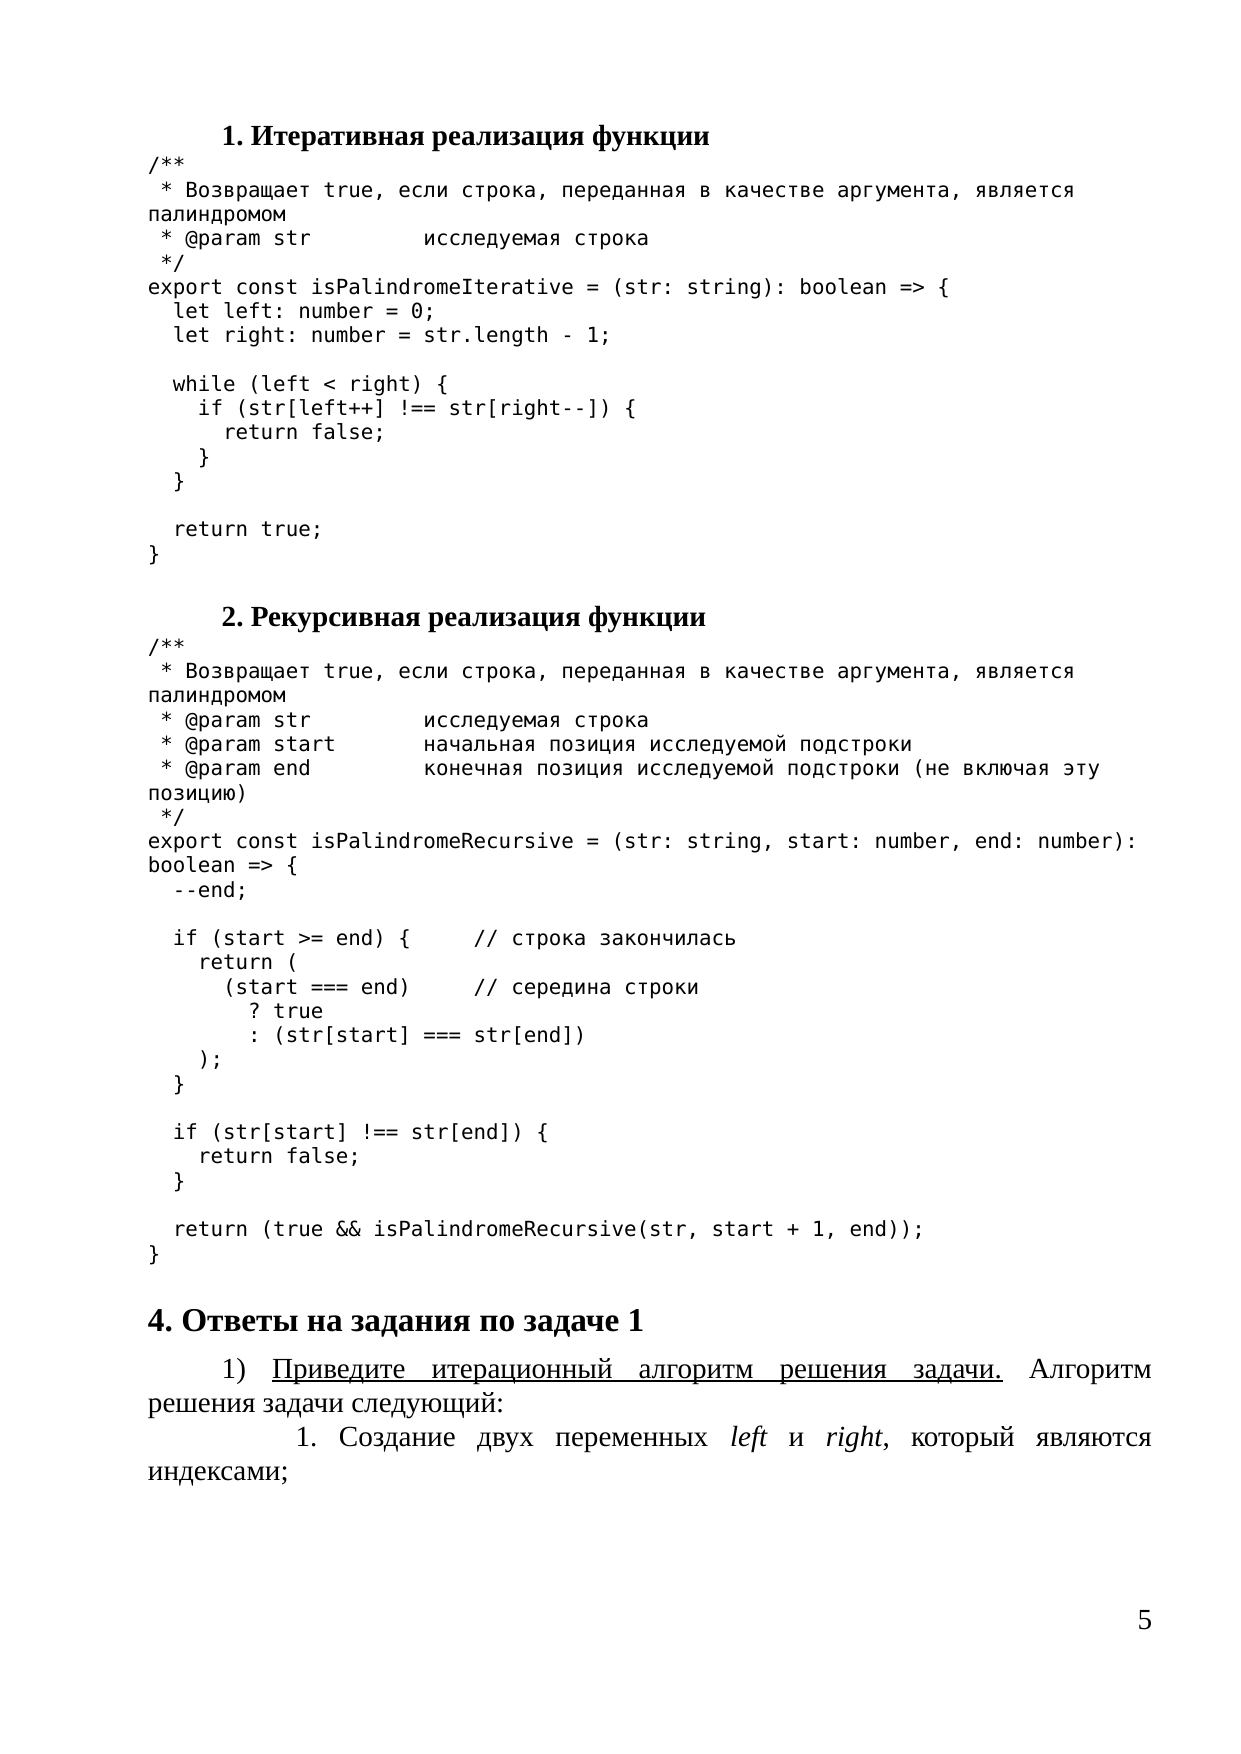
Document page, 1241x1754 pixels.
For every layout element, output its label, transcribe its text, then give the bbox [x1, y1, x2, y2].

text (start === end) // середина строки [148, 975, 1152, 999]
text return false; [148, 420, 1152, 445]
text /** [148, 635, 1152, 659]
text } [148, 1169, 1152, 1193]
text let left: number = 0; [148, 299, 1152, 323]
text while (left < right) { [148, 372, 1152, 396]
subtitle 2. Рекурсивная реализация функции [148, 599, 1152, 633]
text /** [148, 153, 1152, 178]
text export const isPalindromeRecursive = (str: string, start: number, end: number): boolean => { [148, 829, 1152, 878]
text return (true && isPalindromeRecursive(str, start + 1, end)); [148, 1217, 1152, 1242]
text ); [148, 1047, 1152, 1072]
text * @param start начальная позиция исследуемой подстроки [148, 732, 1152, 756]
text } [148, 469, 1152, 493]
text * Возвращает true, если строка, переданная в качестве аргумента, является палиндромом [148, 178, 1152, 226]
text */ [148, 805, 1152, 829]
text } [148, 1072, 1152, 1096]
text --end; [148, 878, 1152, 902]
text export const isPalindromeIterative = (str: string): boolean => { [148, 275, 1152, 299]
text 1. Создание двух переменных left и right, который являются индексами; [148, 1419, 1152, 1487]
text return true; [148, 517, 1152, 542]
text 1) Приведите итерационный алгоритм решения задачи. Алгоритм решения задачи следующий: [148, 1351, 1152, 1418]
text let right: number = str.length - 1; [148, 323, 1152, 348]
text * @param str исследуемая строка [148, 708, 1152, 732]
text } [148, 1242, 1152, 1266]
text */ [148, 251, 1152, 275]
text return false; [148, 1144, 1152, 1169]
text } [148, 542, 1152, 566]
text return ( [148, 950, 1152, 975]
text } [148, 445, 1152, 469]
subtitle 4. Ответы на задания по задаче 1 [148, 1301, 1152, 1339]
text * @param str исследуемая строка [148, 226, 1152, 251]
text if (str[start] !== str[end]) { [148, 1120, 1152, 1144]
text ? true [148, 999, 1152, 1023]
text * Возвращает true, если строка, переданная в качестве аргумента, является палиндромом [148, 659, 1152, 708]
text if (start >= end) { // строка закончилась [148, 926, 1152, 950]
subtitle 1. Итеративная реализация функции [148, 118, 1152, 152]
text * @param end конечная позиция исследуемой подстроки (не включая эту позицию) [148, 756, 1152, 805]
text : (str[start] === str[end]) [148, 1023, 1152, 1047]
text if (str[left++] !== str[right--]) { [148, 396, 1152, 420]
